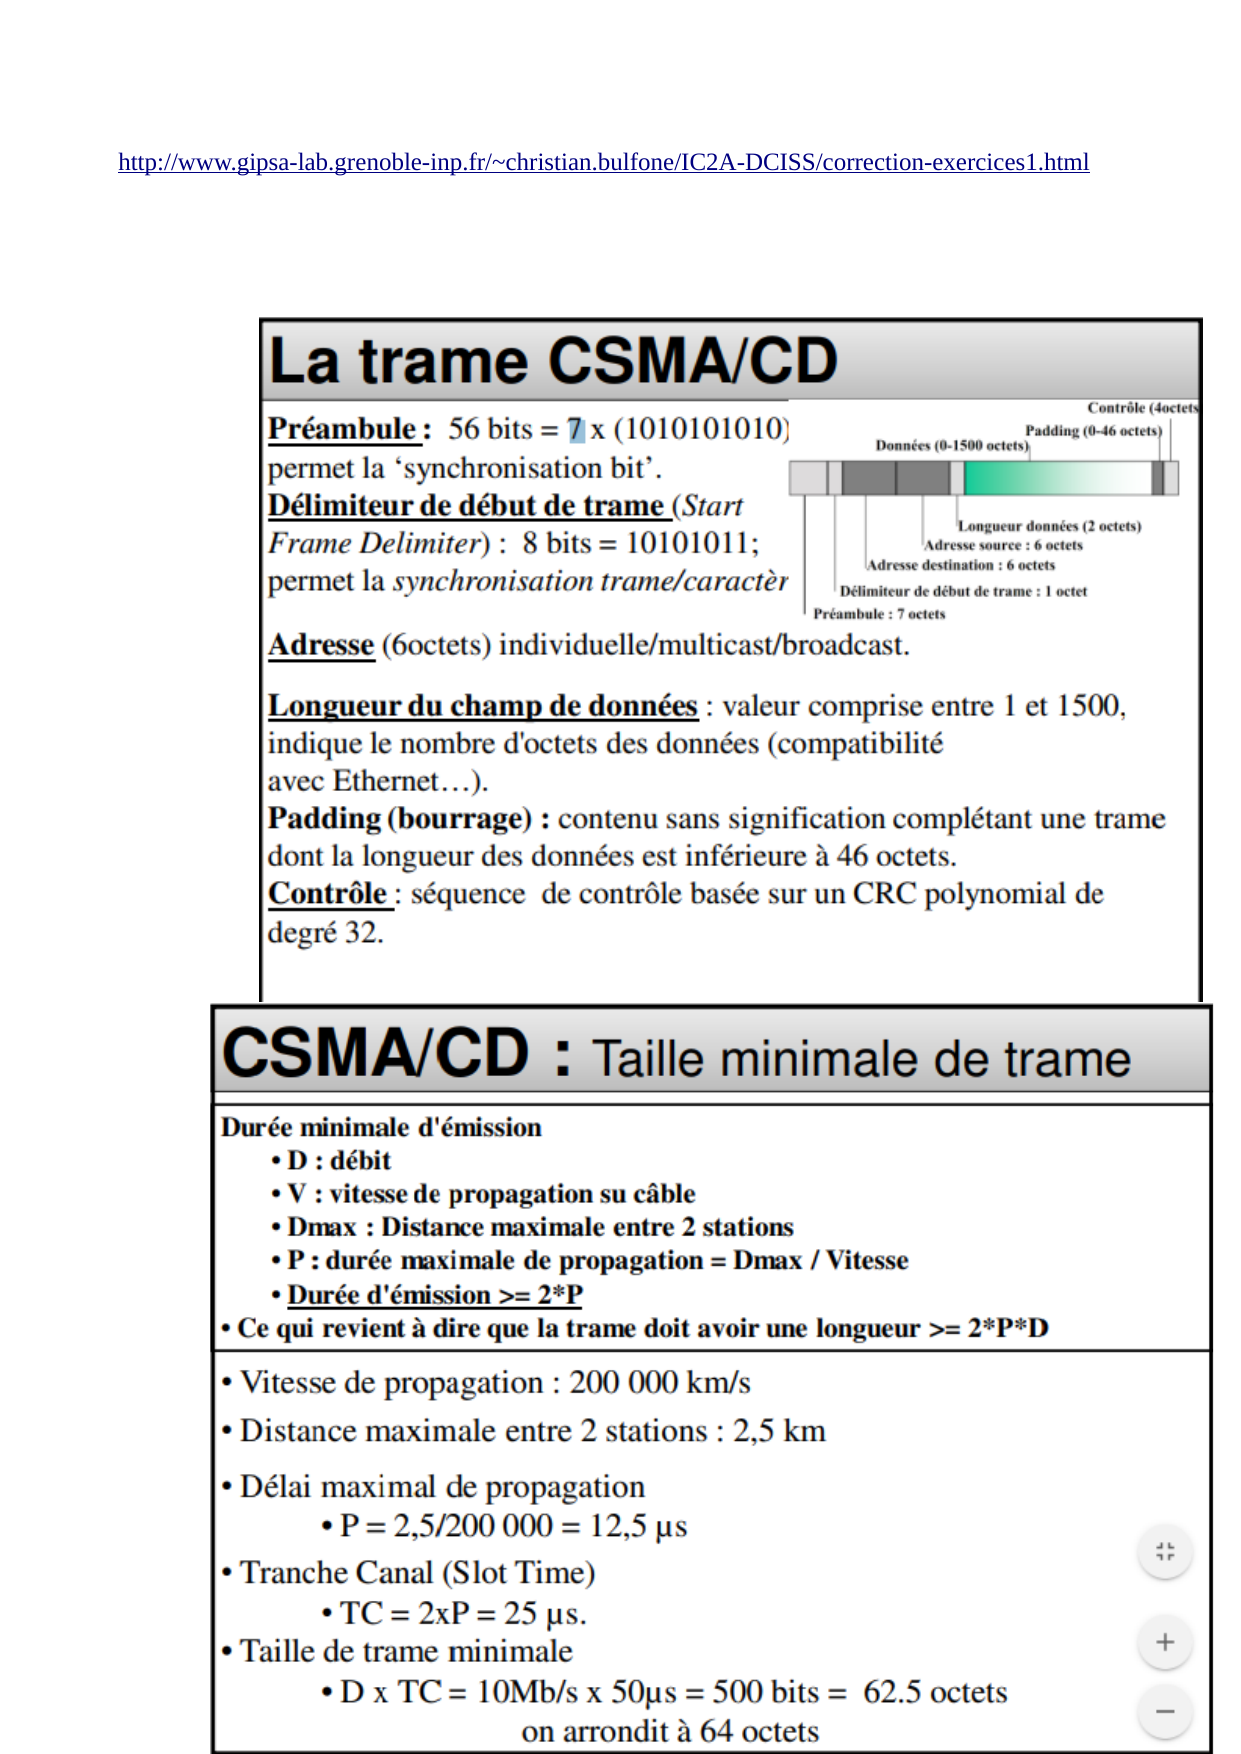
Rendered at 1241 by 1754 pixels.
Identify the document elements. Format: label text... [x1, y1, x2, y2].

picture [209, 317, 1214, 1754]
text http://www.gipsa-lab.grenoble-inp.fr/~christian.bulfone/IC2A-DCISS/correction-exercices1.html [118, 147, 1122, 176]
